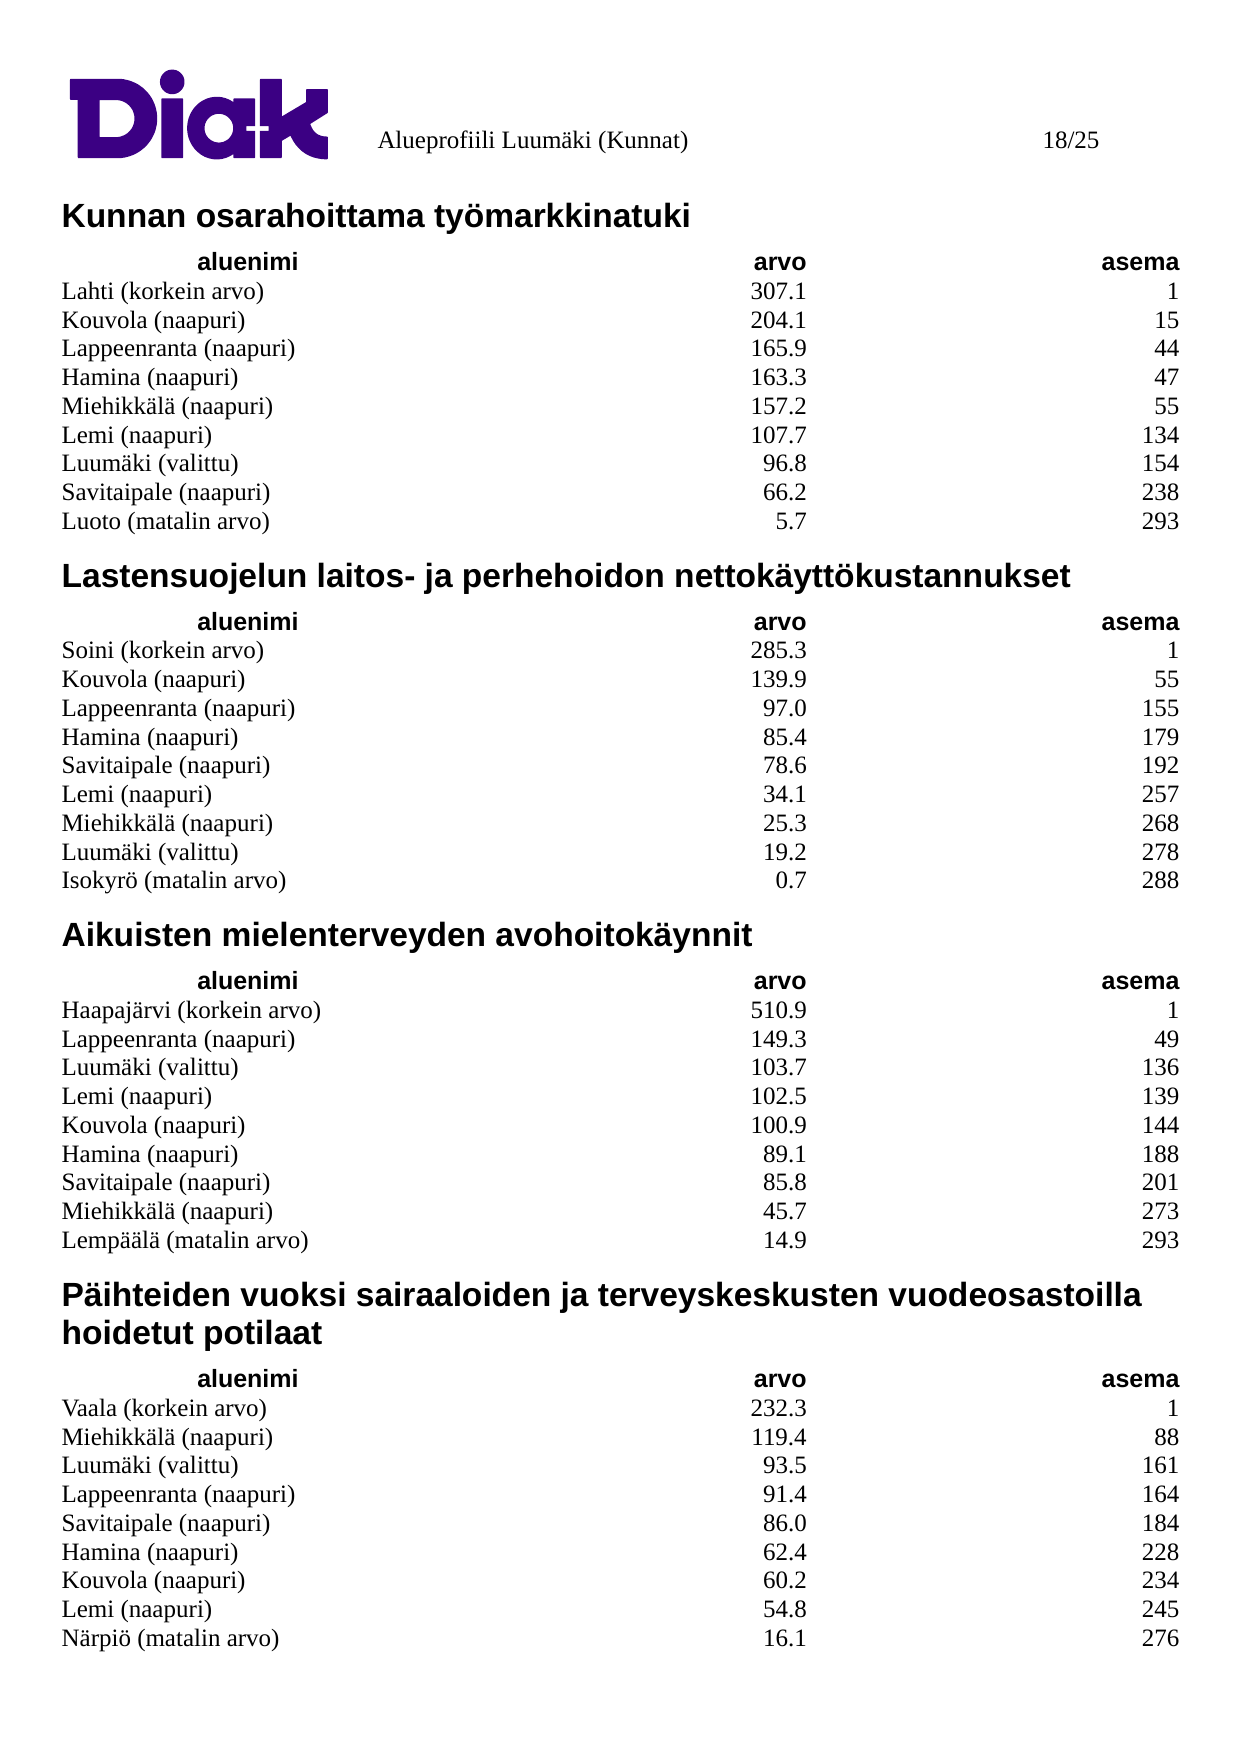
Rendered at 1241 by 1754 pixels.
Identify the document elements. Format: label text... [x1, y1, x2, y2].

table_cell 288 [806, 866, 1179, 894]
table_cell Savitaipale (naapuri) [61, 751, 434, 779]
table_cell 273 [806, 1196, 1179, 1225]
table_header aluenimi [61, 247, 434, 276]
table_cell Luumäki (valittu) [61, 1451, 434, 1479]
table_cell 93.5 [434, 1451, 806, 1479]
table_header arvo [434, 1364, 806, 1393]
table_header arvo [434, 247, 806, 276]
table_cell 257 [806, 779, 1179, 808]
table_cell 154 [806, 449, 1179, 477]
table_header asema [806, 1364, 1179, 1393]
table_cell Hamina (naapuri) [61, 1139, 434, 1167]
table_cell Lappeenranta (naapuri) [61, 1024, 434, 1052]
table_cell Kouvola (naapuri) [61, 664, 434, 693]
table_cell 0.7 [434, 866, 806, 894]
table_header aluenimi [61, 966, 434, 995]
table_cell Kouvola (naapuri) [61, 1110, 434, 1139]
table_cell 228 [806, 1537, 1179, 1566]
table_cell 96.8 [434, 449, 806, 477]
table_cell Lempäälä (matalin arvo) [61, 1225, 434, 1254]
table_cell Savitaipale (naapuri) [61, 1508, 434, 1537]
table_cell 139 [806, 1081, 1179, 1110]
table_cell 60.2 [434, 1566, 806, 1594]
table_cell 234 [806, 1566, 1179, 1594]
table_cell Luoto (matalin arvo) [61, 506, 434, 535]
table_cell Lemi (naapuri) [61, 420, 434, 448]
table_cell Lahti (korkein arvo) [61, 276, 434, 305]
table_cell 44 [806, 334, 1179, 362]
table_cell 103.7 [434, 1053, 806, 1081]
table_cell 14.9 [434, 1225, 806, 1254]
table_cell Lappeenranta (naapuri) [61, 1479, 434, 1508]
table_cell 119.4 [434, 1422, 806, 1451]
table_cell 285.3 [434, 636, 806, 664]
table_cell 16.1 [434, 1623, 806, 1652]
table_cell Lappeenranta (naapuri) [61, 334, 434, 362]
table_cell 91.4 [434, 1479, 806, 1508]
table_cell 144 [806, 1110, 1179, 1139]
table_cell Hamina (naapuri) [61, 1537, 434, 1566]
table_cell Lappeenranta (naapuri) [61, 693, 434, 722]
table_cell 19.2 [434, 837, 806, 866]
table_cell 179 [806, 722, 1179, 751]
table_cell 245 [806, 1594, 1179, 1623]
table_cell 149.3 [434, 1024, 806, 1052]
table_cell 55 [806, 664, 1179, 693]
table_cell 134 [806, 420, 1179, 448]
table_cell 1 [806, 276, 1179, 305]
table_cell Lemi (naapuri) [61, 1081, 434, 1110]
table_cell 66.2 [434, 477, 806, 506]
subtitle Lastensuojelun laitos- ja perhehoidon nettokäyttökustannukset [61, 556, 1179, 594]
table_cell 164 [806, 1479, 1179, 1508]
table_cell Miehikkälä (naapuri) [61, 391, 434, 420]
table_cell 62.4 [434, 1537, 806, 1566]
table_cell 49 [806, 1024, 1179, 1052]
table_cell Miehikkälä (naapuri) [61, 1196, 434, 1225]
table_cell 276 [806, 1623, 1179, 1652]
table_cell Närpiö (matalin arvo) [61, 1623, 434, 1652]
table_cell 307.1 [434, 276, 806, 305]
table_cell Lemi (naapuri) [61, 1594, 434, 1623]
table_header arvo [434, 607, 806, 636]
table_cell 201 [806, 1168, 1179, 1196]
table_cell Hamina (naapuri) [61, 722, 434, 751]
subtitle Aikuisten mielenterveyden avohoitokäynnit [61, 915, 1179, 954]
table_cell 15 [806, 305, 1179, 333]
table_cell Kouvola (naapuri) [61, 305, 434, 333]
table_cell Vaala (korkein arvo) [61, 1393, 434, 1422]
table_header aluenimi [61, 607, 434, 636]
table_cell Haapajärvi (korkein arvo) [61, 995, 434, 1024]
table_cell 85.4 [434, 722, 806, 751]
table_cell 45.7 [434, 1196, 806, 1225]
table_cell 192 [806, 751, 1179, 779]
table_cell 54.8 [434, 1594, 806, 1623]
table_cell 107.7 [434, 420, 806, 448]
table_cell 232.3 [434, 1393, 806, 1422]
table_cell 1 [806, 636, 1179, 664]
table_cell 86.0 [434, 1508, 806, 1537]
table_header asema [806, 966, 1179, 995]
table_cell Lemi (naapuri) [61, 779, 434, 808]
table_cell Luumäki (valittu) [61, 1053, 434, 1081]
table_cell Miehikkälä (naapuri) [61, 808, 434, 837]
table_cell 163.3 [434, 362, 806, 391]
table_cell 293 [806, 506, 1179, 535]
table_cell 47 [806, 362, 1179, 391]
table_cell 238 [806, 477, 1179, 506]
table_header asema [806, 247, 1179, 276]
table_cell 510.9 [434, 995, 806, 1024]
table_cell 102.5 [434, 1081, 806, 1110]
table_cell 188 [806, 1139, 1179, 1167]
table_cell 55 [806, 391, 1179, 420]
table_header asema [806, 607, 1179, 636]
table_header arvo [434, 966, 806, 995]
table_cell 165.9 [434, 334, 806, 362]
table_cell Savitaipale (naapuri) [61, 477, 434, 506]
table_cell 161 [806, 1451, 1179, 1479]
table_cell Hamina (naapuri) [61, 362, 434, 391]
table_cell Luumäki (valittu) [61, 837, 434, 866]
table_cell 155 [806, 693, 1179, 722]
subtitle Kunnan osarahoittama työmarkkinatuki [61, 196, 1179, 235]
table_cell 78.6 [434, 751, 806, 779]
table_cell 268 [806, 808, 1179, 837]
table_cell 204.1 [434, 305, 806, 333]
table_cell Isokyrö (matalin arvo) [61, 866, 434, 894]
table_cell 85.8 [434, 1168, 806, 1196]
table_cell 184 [806, 1508, 1179, 1537]
subtitle Päihteiden vuoksi sairaaloiden ja terveyskeskusten vuodeosastoilla hoidetut potilaat [61, 1274, 1179, 1352]
table_cell Savitaipale (naapuri) [61, 1168, 434, 1196]
table_cell 88 [806, 1422, 1179, 1451]
table_cell 278 [806, 837, 1179, 866]
table_cell Miehikkälä (naapuri) [61, 1422, 434, 1451]
table_cell 1 [806, 995, 1179, 1024]
table_cell 97.0 [434, 693, 806, 722]
table_cell 89.1 [434, 1139, 806, 1167]
table_cell 34.1 [434, 779, 806, 808]
table_cell 25.3 [434, 808, 806, 837]
table_cell 5.7 [434, 506, 806, 535]
table_cell Soini (korkein arvo) [61, 636, 434, 664]
table_cell Kouvola (naapuri) [61, 1566, 434, 1594]
table_cell 293 [806, 1225, 1179, 1254]
table_cell 100.9 [434, 1110, 806, 1139]
table_cell 157.2 [434, 391, 806, 420]
table_cell 139.9 [434, 664, 806, 693]
table_cell Luumäki (valittu) [61, 449, 434, 477]
table_header aluenimi [61, 1364, 434, 1393]
table_cell 136 [806, 1053, 1179, 1081]
table_cell 1 [806, 1393, 1179, 1422]
